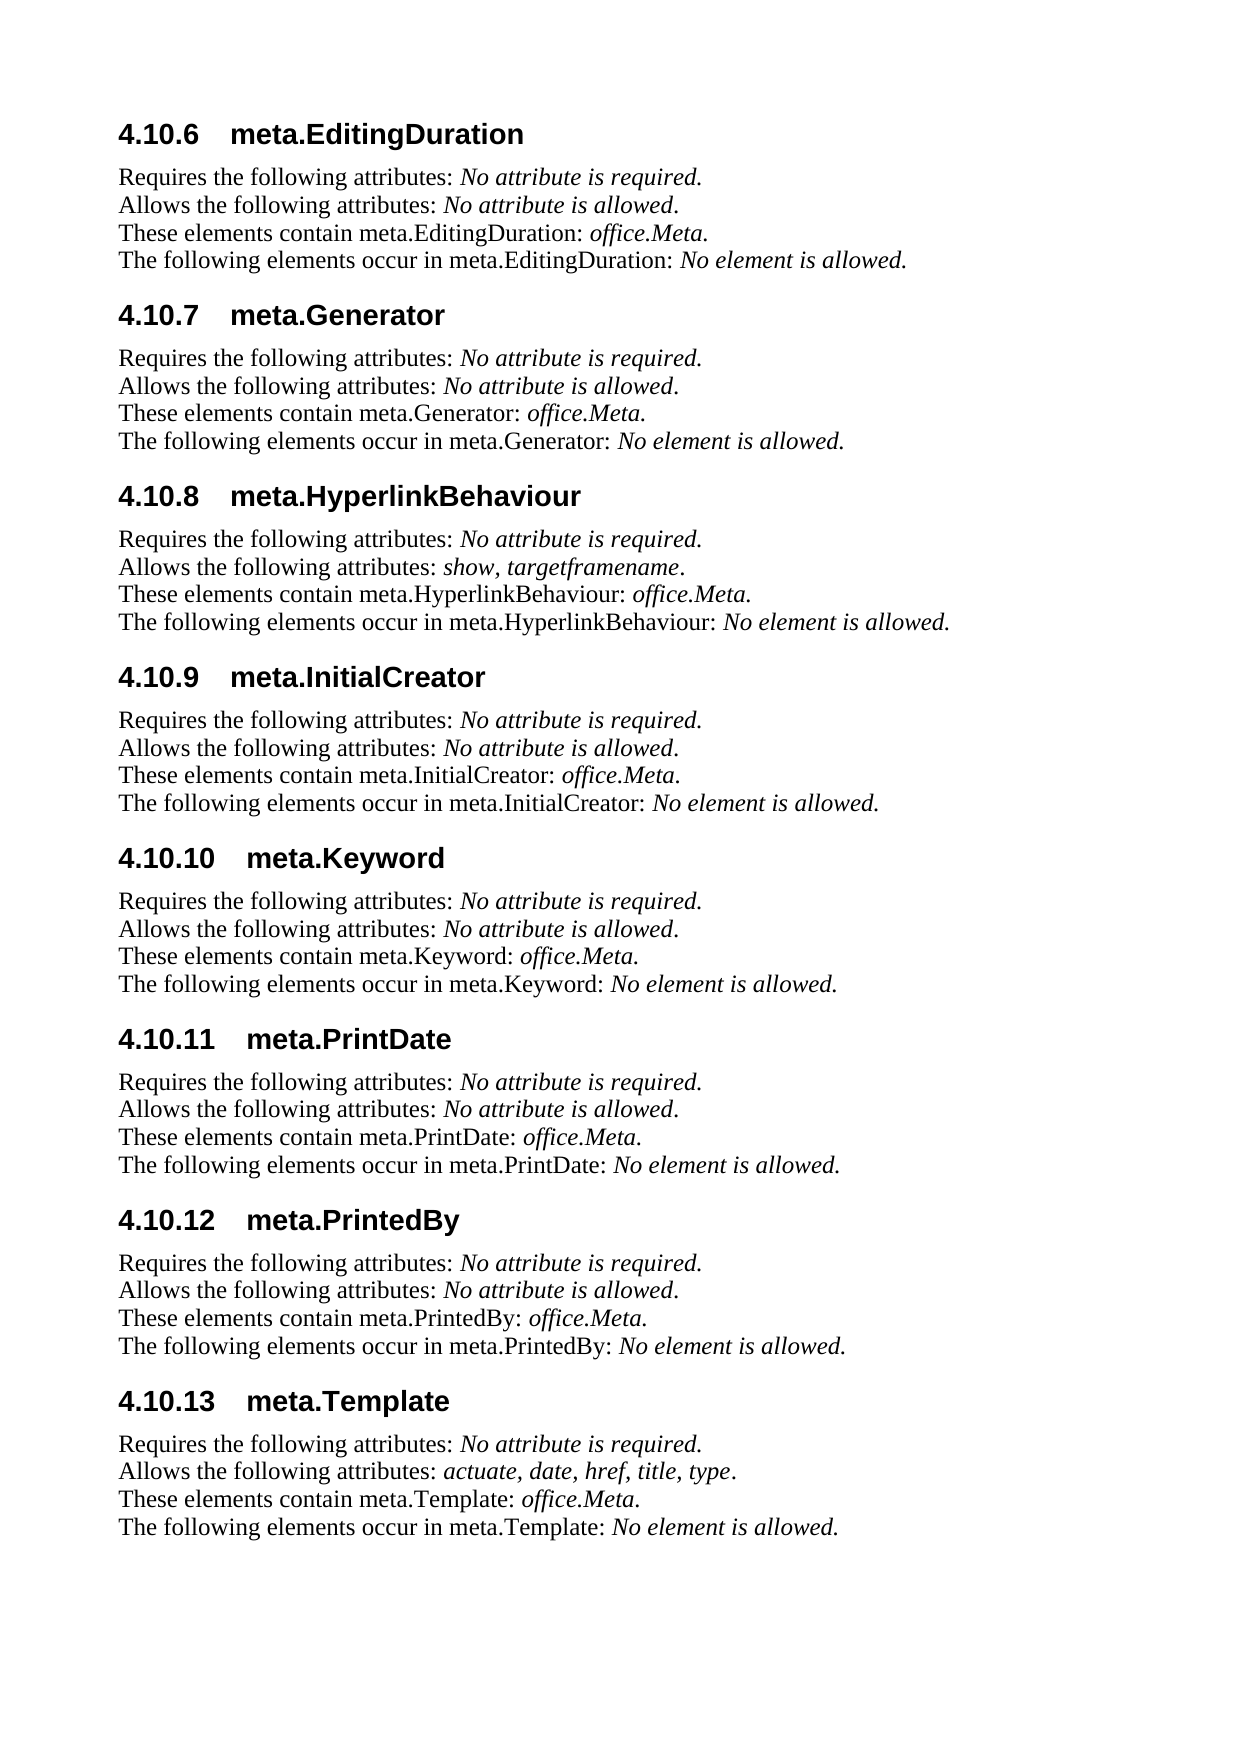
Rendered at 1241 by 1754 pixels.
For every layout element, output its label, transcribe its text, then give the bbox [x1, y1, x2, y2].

text The following elements occur in meta.Template: No element is allowed. [118, 1513, 1122, 1541]
text The following elements occur in meta.Keyword: No element is allowed. [118, 970, 1122, 998]
text The following elements occur in meta.EditingDuration: No element is allowed. [118, 246, 1122, 274]
text These elements contain meta.InitialCreator: office.Meta. [118, 761, 1122, 789]
subtitle meta.Keyword [118, 842, 1122, 874]
text The following elements occur in meta.PrintDate: No element is allowed. [118, 1151, 1122, 1179]
text Requires the following attributes: No attribute is required. [118, 163, 1122, 191]
subtitle meta.EditingDuration [118, 118, 1122, 151]
text Requires the following attributes: No attribute is required. [118, 1249, 1122, 1277]
text These elements contain meta.PrintedBy: office.Meta. [118, 1304, 1122, 1332]
subtitle meta.Template [118, 1385, 1122, 1417]
text Requires the following attributes: No attribute is required. [118, 1430, 1122, 1457]
text These elements contain meta.Keyword: office.Meta. [118, 942, 1122, 970]
text The following elements occur in meta.Generator: No element is allowed. [118, 427, 1122, 455]
text Requires the following attributes: No attribute is required. [118, 887, 1122, 915]
text These elements contain meta.HyperlinkBehaviour: office.Meta. [118, 581, 1122, 608]
subtitle meta.Generator [118, 299, 1122, 332]
text Allows the following attributes: actuate, date, href, title, type. [118, 1457, 1122, 1485]
text These elements contain meta.PrintDate: office.Meta. [118, 1123, 1122, 1151]
text Allows the following attributes: No attribute is allowed. [118, 915, 1122, 942]
subtitle meta.PrintedBy [118, 1204, 1122, 1236]
text The following elements occur in meta.PrintedBy: No element is allowed. [118, 1332, 1122, 1360]
text Requires the following attributes: No attribute is required. [118, 525, 1122, 553]
text The following elements occur in meta.HyperlinkBehaviour: No element is allowed. [118, 608, 1122, 636]
text Requires the following attributes: No attribute is required. [118, 706, 1122, 734]
text These elements contain meta.Template: office.Meta. [118, 1485, 1122, 1513]
text These elements contain meta.EditingDuration: office.Meta. [118, 219, 1122, 246]
text Allows the following attributes: No attribute is allowed. [118, 1096, 1122, 1123]
subtitle meta.PrintDate [118, 1023, 1122, 1055]
subtitle meta.InitialCreator [118, 661, 1122, 693]
text Allows the following attributes: No attribute is allowed. [118, 734, 1122, 761]
text Requires the following attributes: No attribute is required. [118, 344, 1122, 372]
text Allows the following attributes: show, targetframename. [118, 553, 1122, 581]
text The following elements occur in meta.InitialCreator: No element is allowed. [118, 789, 1122, 817]
subtitle meta.HyperlinkBehaviour [118, 480, 1122, 513]
text Requires the following attributes: No attribute is required. [118, 1068, 1122, 1096]
text Allows the following attributes: No attribute is allowed. [118, 191, 1122, 219]
text Allows the following attributes: No attribute is allowed. [118, 1277, 1122, 1304]
text Allows the following attributes: No attribute is allowed. [118, 372, 1122, 399]
text These elements contain meta.Generator: office.Meta. [118, 399, 1122, 427]
